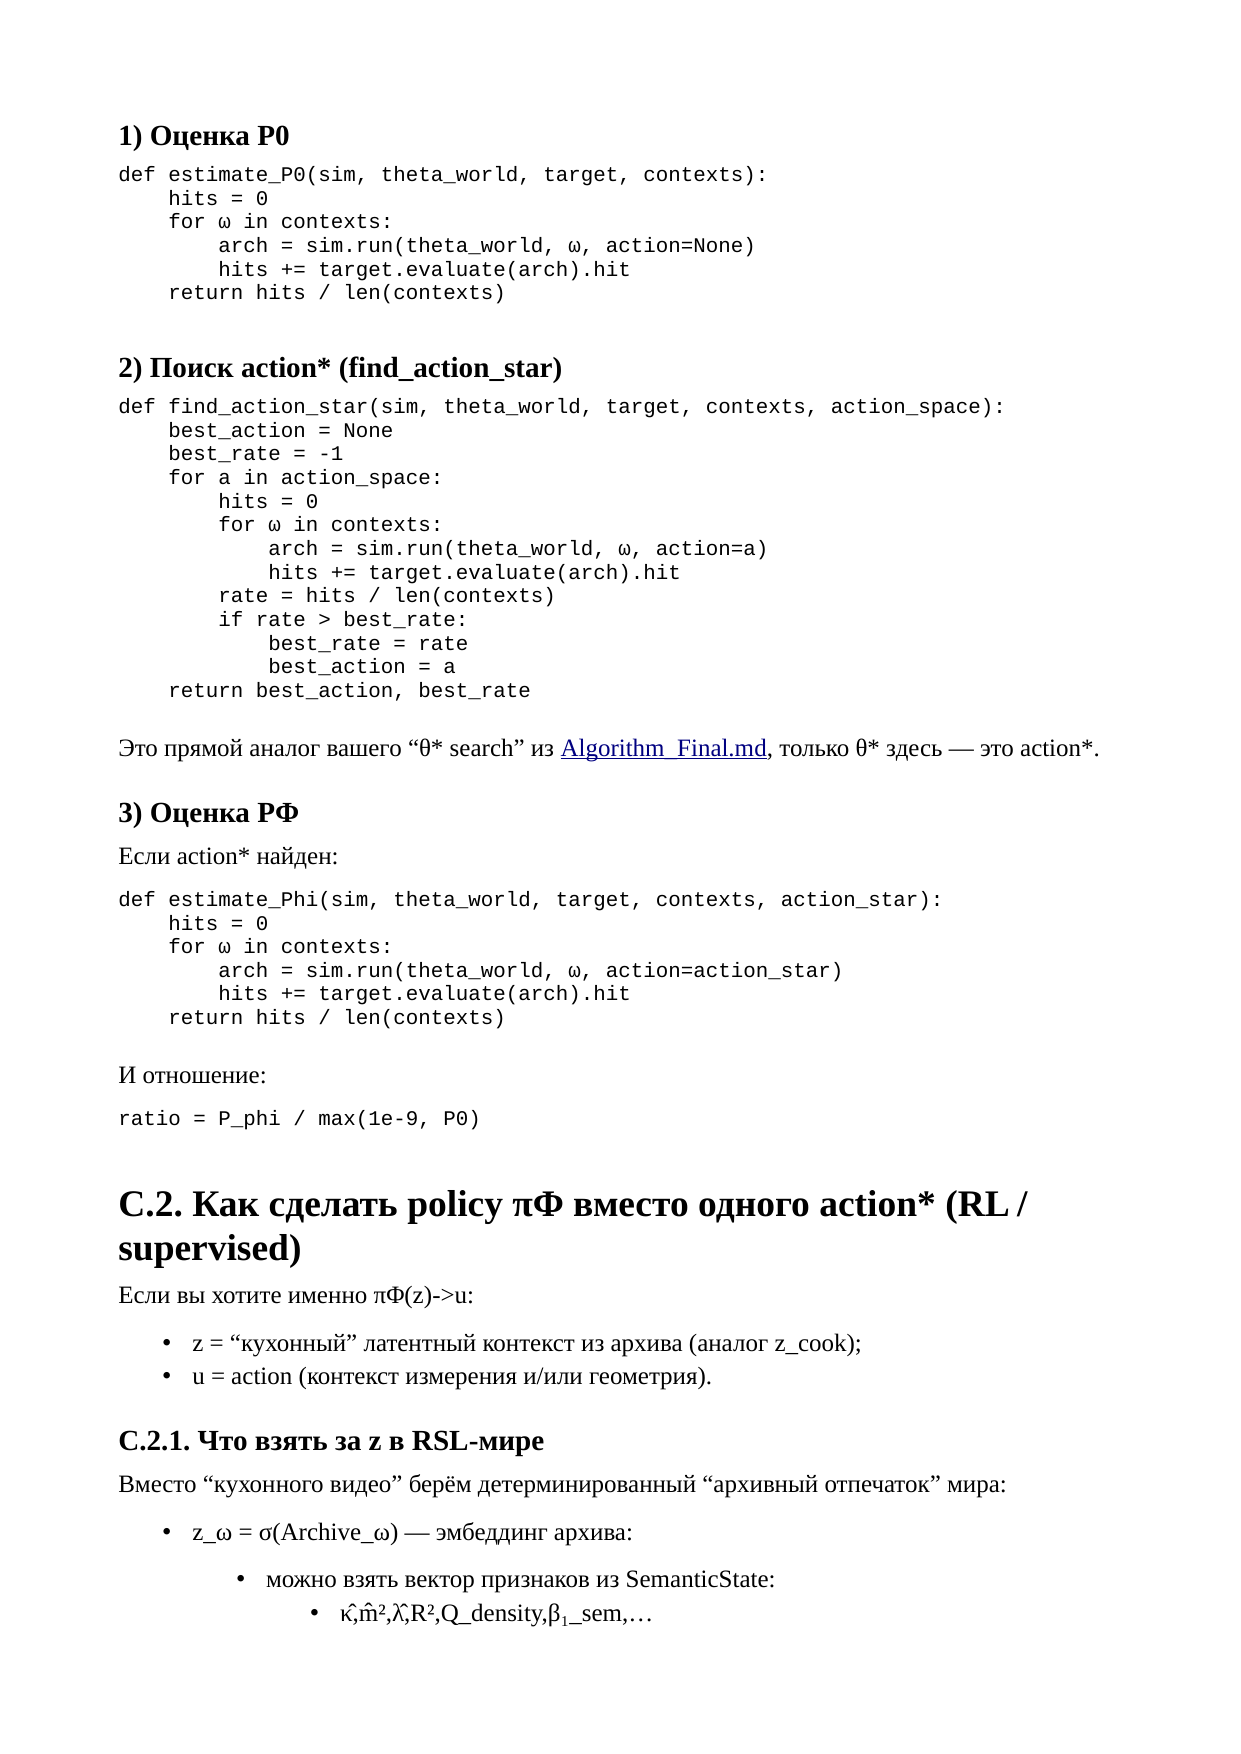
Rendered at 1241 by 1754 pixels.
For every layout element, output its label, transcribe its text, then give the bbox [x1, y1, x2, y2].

text for ω in contexts: [118, 514, 1122, 538]
text best_action = a [118, 656, 1122, 680]
text return best_action, best_rate [118, 680, 1122, 703]
text for ω in contexts: [118, 936, 1122, 960]
text hits = 0 [118, 912, 1122, 936]
text hits += target.evaluate(arch).hit [118, 562, 1122, 585]
text Вместо “кухонного видео” берём детерминированный “архивный отпечаток” мира: [118, 1469, 1122, 1498]
text return hits / len(contexts) [118, 282, 1122, 306]
text best_action = None [118, 420, 1122, 443]
text hits = 0 [118, 491, 1122, 514]
subtitle 3) Оценка PΦ [118, 795, 1122, 829]
list можно взять вектор признаков из SemanticState: [236, 1564, 1122, 1593]
text hits = 0 [118, 188, 1122, 211]
text arch = sim.run(theta_world, ω, action=action_star) [118, 960, 1122, 983]
list z_ω = σ(Archive_ω) — эмбеддинг архива: [162, 1517, 1122, 1546]
text if rate > best_rate: [118, 609, 1122, 633]
text hits += target.evaluate(arch).hit [118, 259, 1122, 282]
text arch = sim.run(theta_world, ω, action=a) [118, 538, 1122, 562]
subtitle 2) Поиск action* (find_action_star) [118, 350, 1122, 384]
text hits += target.evaluate(arch).hit [118, 983, 1122, 1007]
text rate = hits / len(contexts) [118, 585, 1122, 609]
text def find_action_star(sim, theta_world, target, contexts, action_space): [118, 396, 1122, 420]
text best_rate = rate [118, 633, 1122, 656]
subtitle C.2. Как сделать policy πΦ вместо одного action* (RL / supervised) [118, 1182, 1122, 1268]
list z = “кухонный” латентный контекст из архива (аналог z_cook); [162, 1328, 1122, 1357]
text def estimate_P0(sim, theta_world, target, contexts): [118, 164, 1122, 188]
text def estimate_Phi(sim, theta_world, target, contexts, action_star): [118, 889, 1122, 912]
text for ω in contexts: [118, 211, 1122, 235]
text for a in action_space: [118, 467, 1122, 491]
text Если action* найден: [118, 841, 1122, 870]
text ratio = P_phi / max(1e-9, P0) [118, 1108, 1122, 1131]
subtitle C.2.1. Что взять за z в RSL‑мире [118, 1423, 1122, 1457]
text return hits / len(contexts) [118, 1007, 1122, 1031]
text best_rate = -1 [118, 443, 1122, 467]
list κ̂,m̂²,λ̂,R²,Q_density,β₁_sem,… [310, 1598, 1122, 1626]
text Если вы хотите именно πΦ(z)->u: [118, 1281, 1122, 1309]
list u = action (контекст измерения и/или геометрия). [162, 1361, 1122, 1390]
text И отношение: [118, 1060, 1122, 1089]
subtitle 1) Оценка P0 [118, 118, 1122, 152]
text arch = sim.run(theta_world, ω, action=None) [118, 235, 1122, 259]
text Это прямой аналог вашего “θ* search” из Algorithm_Final.md, только θ* здесь — это action*. [118, 733, 1122, 762]
